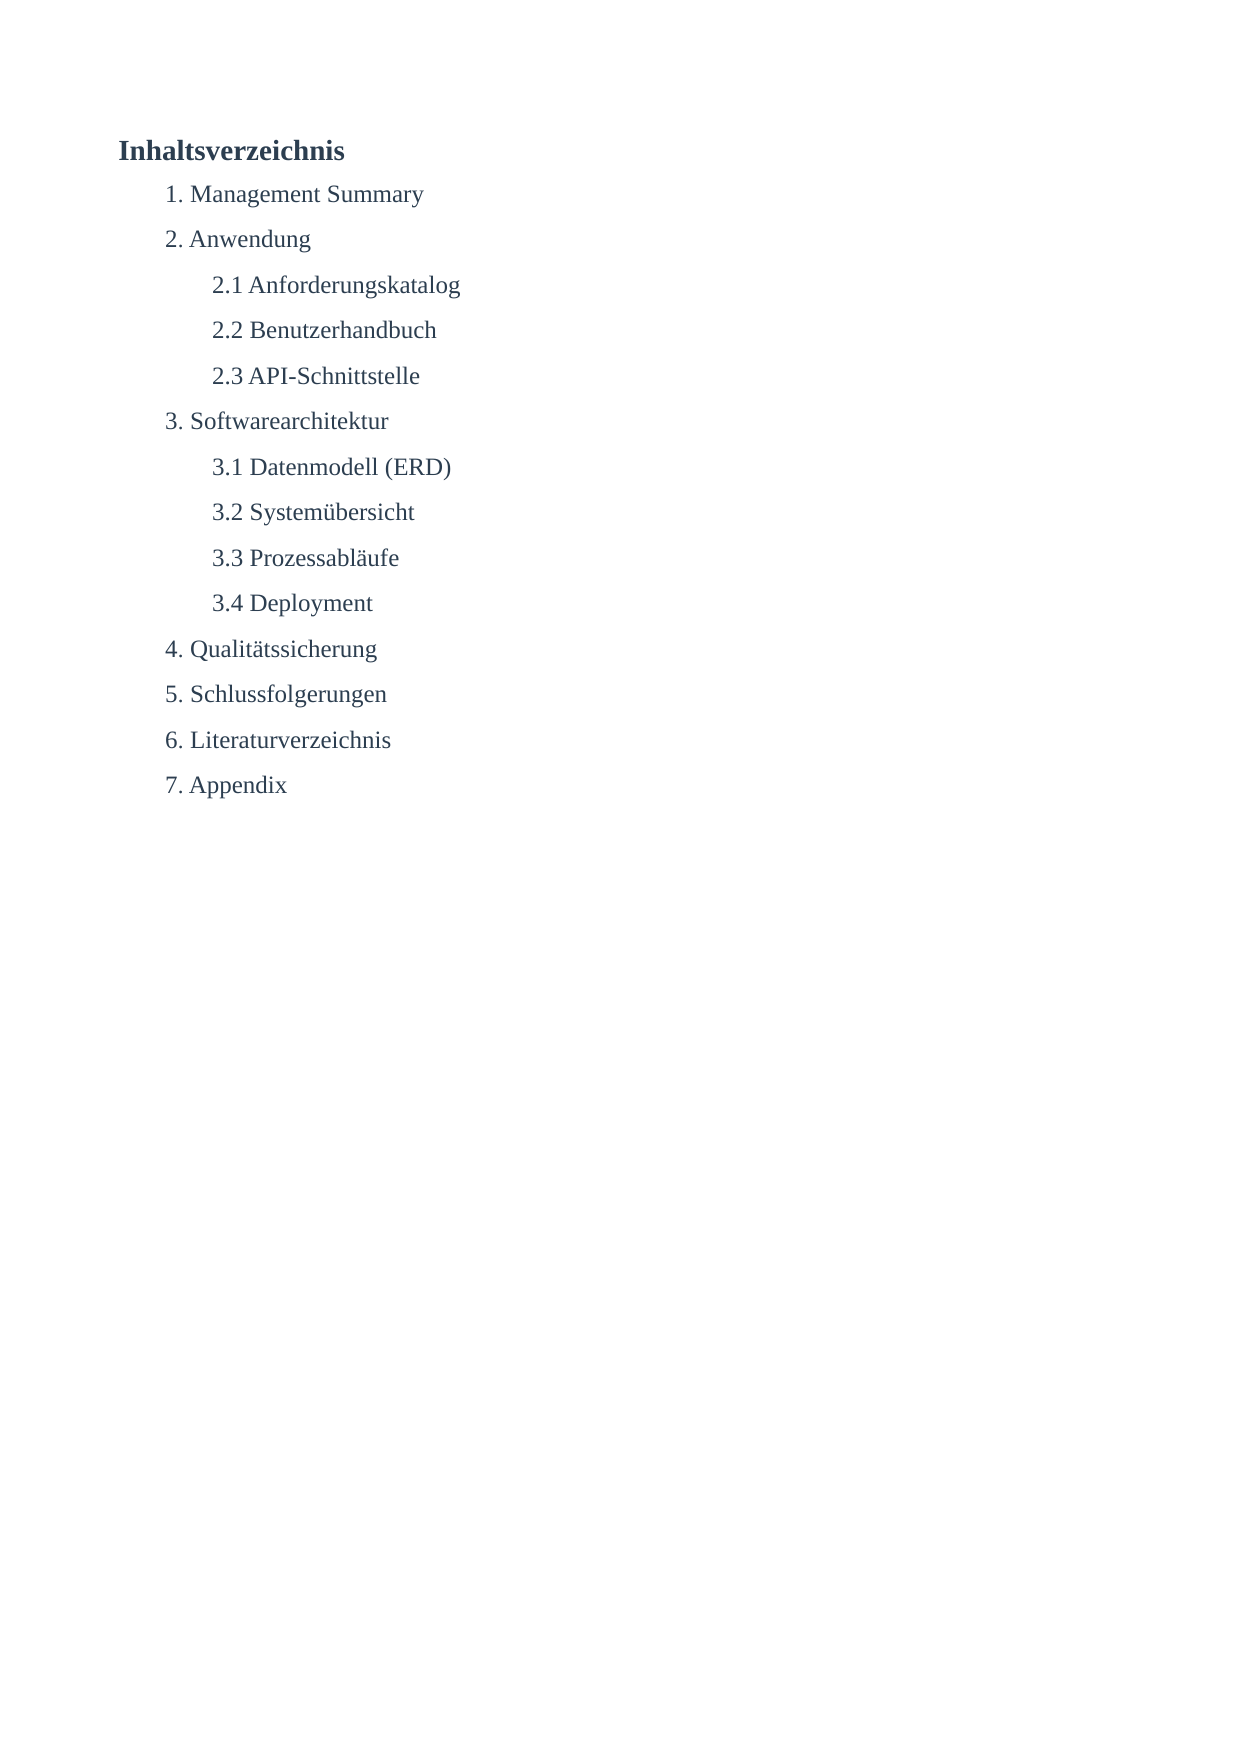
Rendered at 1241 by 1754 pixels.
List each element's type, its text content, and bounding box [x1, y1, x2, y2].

list Appendix [118, 771, 1122, 799]
subtitle Inhaltsverzeichnis [118, 133, 1122, 166]
list 3.2 Systemübersicht [118, 497, 1122, 526]
list Anwendung [118, 224, 1122, 253]
list 3.4 Deployment [118, 588, 1122, 617]
list Softwarearchitektur [118, 406, 1122, 435]
list Qualitätssicherung [118, 634, 1122, 663]
list 2.1 Anforderungskatalog [118, 270, 1122, 298]
list 3.3 Prozessabläufe [118, 543, 1122, 572]
list Schlussfolgerungen [118, 679, 1122, 708]
list 2.2 Benutzerhandbuch [118, 315, 1122, 344]
list Management Summary [118, 179, 1122, 207]
list Literaturverzeichnis [118, 725, 1122, 754]
list 3.1 Datenmodell (ERD) [118, 452, 1122, 481]
list 2.3 API-Schnittstelle [118, 361, 1122, 389]
